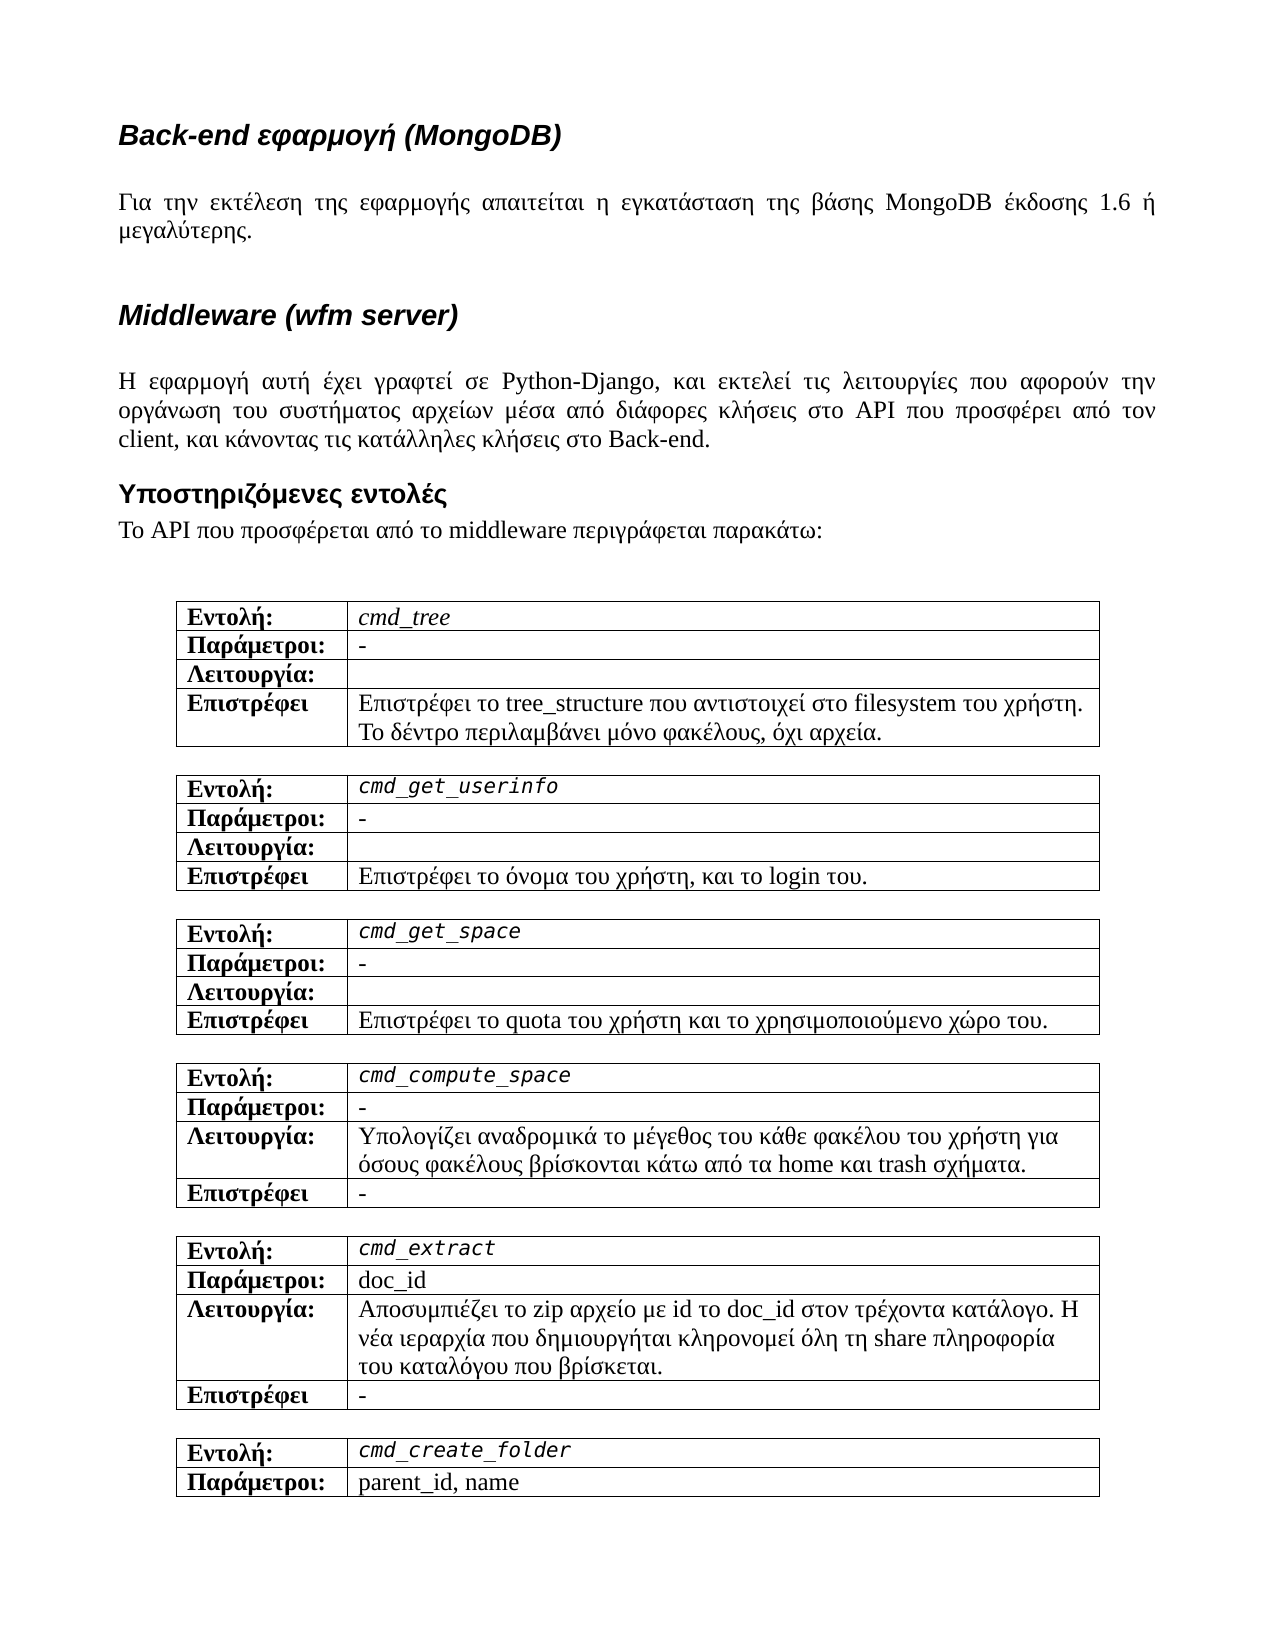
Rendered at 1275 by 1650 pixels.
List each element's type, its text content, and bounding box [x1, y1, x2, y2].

table_cell [348, 977, 1099, 1005]
table_cell Παράμετροι: [177, 804, 347, 832]
subtitle Back-end εφαρμογή (MongoDB) [118, 118, 1157, 152]
table_cell Επιστρέφει το όνομα του χρήστη, και το login του. [348, 862, 1099, 890]
table_header cmd_extract [348, 1237, 1099, 1265]
table_cell Αποσυμπιέζει το zip αρχείο με id το doc_id στον τρέχοντα κατάλογο. Η νέα ιεραρχία που δημιουργήται κληρονομεί όλη τη share πληροφορία του καταλόγου που βρίσκεται. [348, 1295, 1099, 1380]
table_cell - [348, 1179, 1099, 1207]
table_cell [348, 833, 1099, 861]
table_cell Επιστρέφει [177, 1006, 347, 1034]
table_cell Λειτουργία: [177, 660, 347, 688]
table_header cmd_compute_space [348, 1064, 1099, 1092]
table_cell Επιστρέφει [177, 689, 347, 746]
subtitle Middleware (wfm server) [118, 298, 1157, 331]
table_header cmd_get_userinfo [348, 776, 1099, 803]
table_header cmd_tree [348, 602, 1099, 630]
table_header Εντολή: [177, 1439, 347, 1467]
table_header Εντολή: [177, 1064, 347, 1092]
table_cell Επιστρέφει [177, 1179, 347, 1207]
table_header Εντολή: [177, 1237, 347, 1265]
table_cell Επιστρέφει το quota του χρήστη και το χρησιμοποιούμενο χώρο του. [348, 1006, 1099, 1034]
table_cell Επιστρέφει [177, 862, 347, 890]
subtitle Υποστηριζόμενες εντολές [118, 478, 1157, 509]
table_header Εντολή: [177, 602, 347, 630]
table_cell Παράμετροι: [177, 1468, 347, 1496]
table_cell doc_id [348, 1266, 1099, 1294]
table_cell Παράμετροι: [177, 949, 347, 976]
text Η εφαρμογή αυτή έχει γραφτεί σε Python-Django, και εκτελεί τις λειτουργίες που αφορούν την οργάνωση του συστήματος αρχείων μέσα από διάφορες κλήσεις στο API που προσφέρει από τον client, και κάνοντας τις κατάλληλες κλήσεις στο Back-end. [118, 366, 1157, 453]
table_cell Παράμετροι: [177, 631, 347, 659]
table_header Εντολή: [177, 920, 347, 948]
table_cell Λειτουργία: [177, 1295, 347, 1380]
table_cell Λειτουργία: [177, 1122, 347, 1178]
table_header cmd_create_folder [348, 1439, 1099, 1467]
table_cell Παράμετροι: [177, 1093, 347, 1121]
table_cell - [348, 631, 1099, 659]
table_cell - [348, 949, 1099, 976]
table_cell Λειτουργία: [177, 977, 347, 1005]
table_cell [348, 660, 1099, 688]
table_cell parent_id, name [348, 1468, 1099, 1496]
table_cell Επιστρέφει το tree_structure που αντιστοιχεί στο filesystem του χρήστη. Το δέντρο περιλαμβάνει μόνο φακέλους, όχι αρχεία. [348, 689, 1099, 746]
table_cell Επιστρέφει [177, 1381, 347, 1409]
table_cell Παράμετροι: [177, 1266, 347, 1294]
table_header cmd_get_space [348, 920, 1099, 948]
table_cell - [348, 1093, 1099, 1121]
table_cell Υπολογίζει αναδρομικά το μέγεθος του κάθε φακέλου του χρήστη για όσους φακέλους βρίσκονται κάτω από τα home και trash σχήματα. [348, 1122, 1099, 1178]
table_cell Λειτουργία: [177, 833, 347, 861]
text Για την εκτέλεση της εφαρμογής απαιτείται η εγκατάσταση της βάσης MongoDB έκδοσης 1.6 ή μεγαλύτερης. [118, 187, 1157, 244]
table_header Εντολή: [177, 776, 347, 803]
text Το API που προσφέρεται από το middleware περιγράφεται παρακάτω: [118, 515, 1157, 544]
table_cell - [348, 804, 1099, 832]
table_cell - [348, 1381, 1099, 1409]
